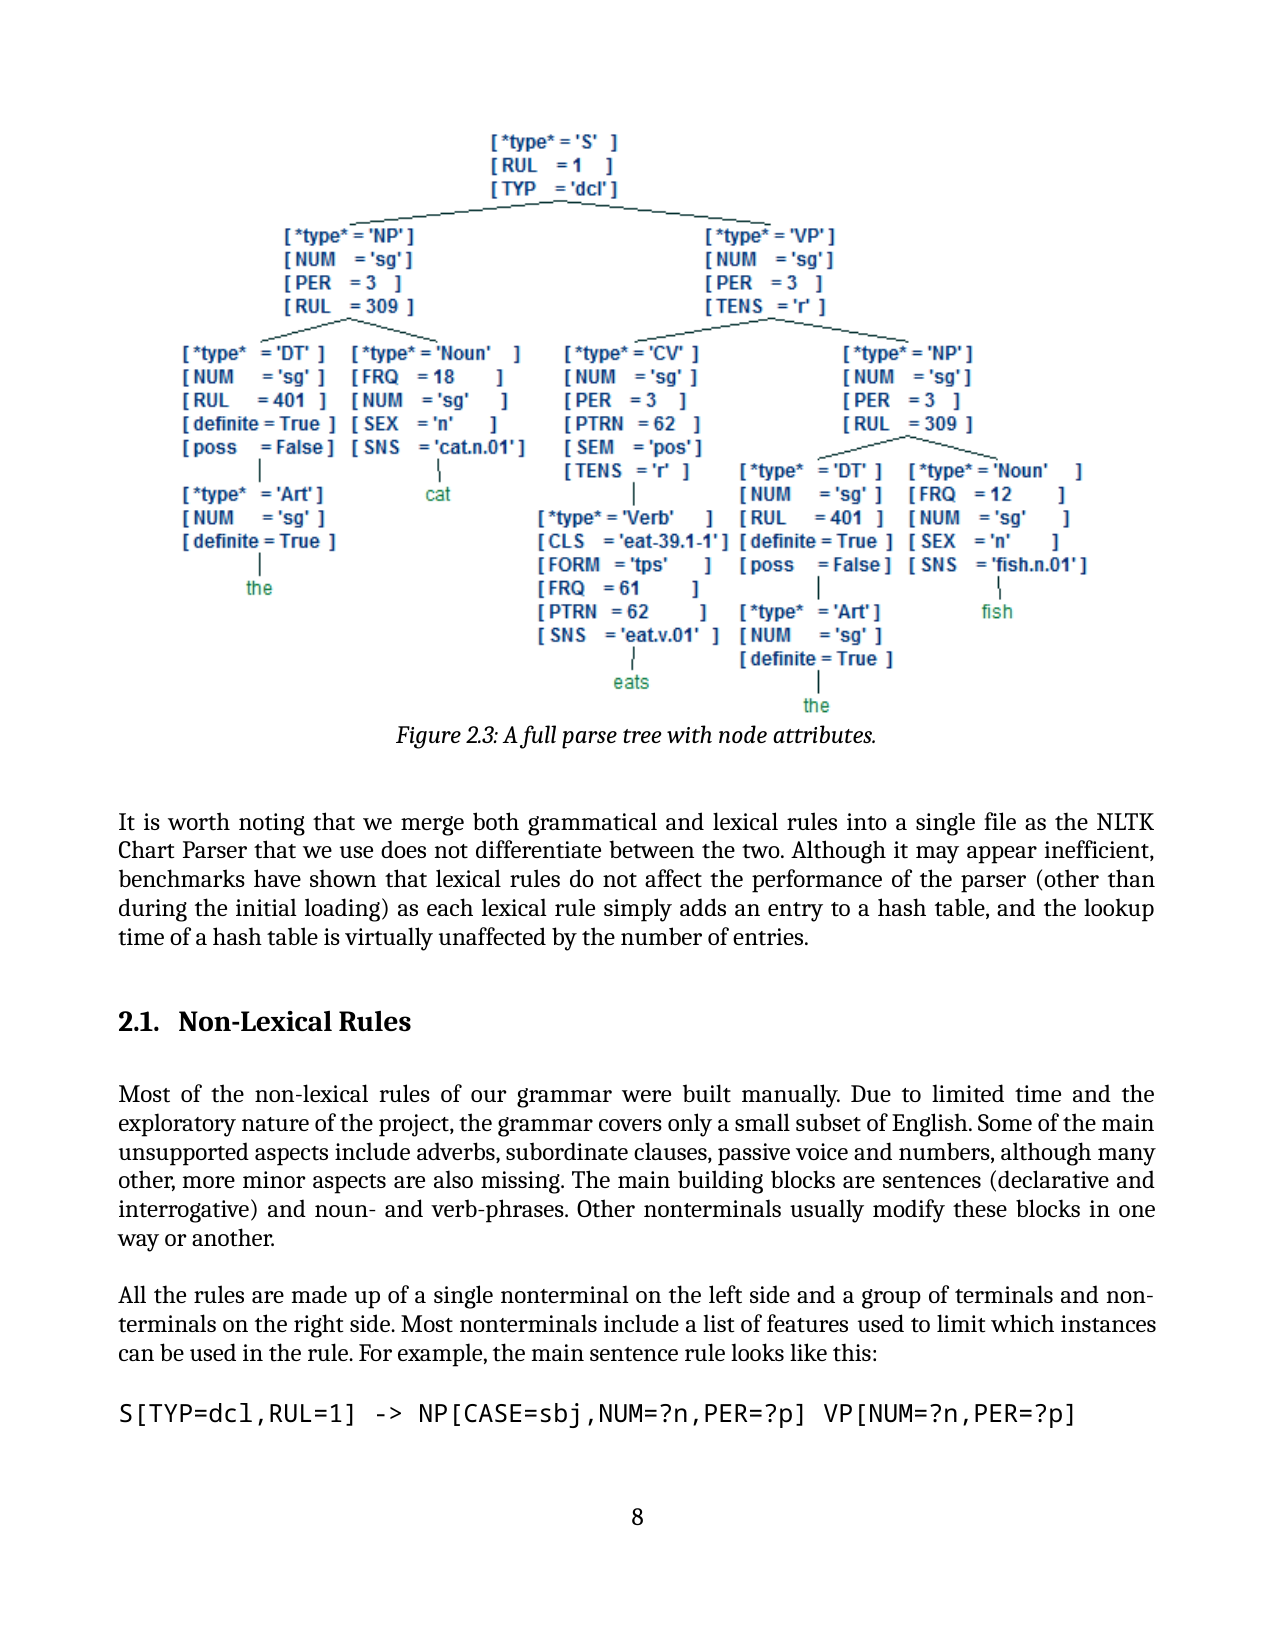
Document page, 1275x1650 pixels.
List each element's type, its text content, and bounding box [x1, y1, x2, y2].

text Most of the non-lexical rules of our grammar were built manually. Due to limited time and the exploratory nature of the project, the grammar covers only a small subset of English. Some of the main unsupported aspects include adverbs, subordinate clauses, passive voice and numbers, although many other, more minor aspects are also missing. The main building blocks are sentences (declarative and interrogative) and noun- and verb-phrases. Other nonterminals usually modify these blocks in one way or another. [118, 1080, 1157, 1252]
picture [181, 130, 1094, 722]
subtitle Non-Lexical Rules [118, 1005, 1157, 1039]
text Figure 2.3: A full parse tree with node attributes. [181, 722, 1094, 750]
text All the rules are made up of a single nonterminal on the left side and a group of terminals and non-terminals on the right side. Most nonterminals include a list of features used to limit which instances can be used in the rule. For example, the main sentence rule looks like this: [118, 1281, 1157, 1367]
text S[TYP=dcl,RUL=1] -> NP[CASE=sbj,NUM=?n,PER=?p] VP[NUM=?n,PER=?p] [118, 1396, 1157, 1430]
text It is worth noting that we merge both grammatical and lexical rules into a single file as the NLTK Chart Parser that we use does not differentiate between the two. Although it may appear inefficient, benchmarks have shown that lexical rules do not affect the performance of the parser (other than during the initial loading) as each lexical rule simply adds an entry to a hash table, and the lookup time of a hash table is virtually unaffected by the number of entries. [118, 808, 1157, 951]
